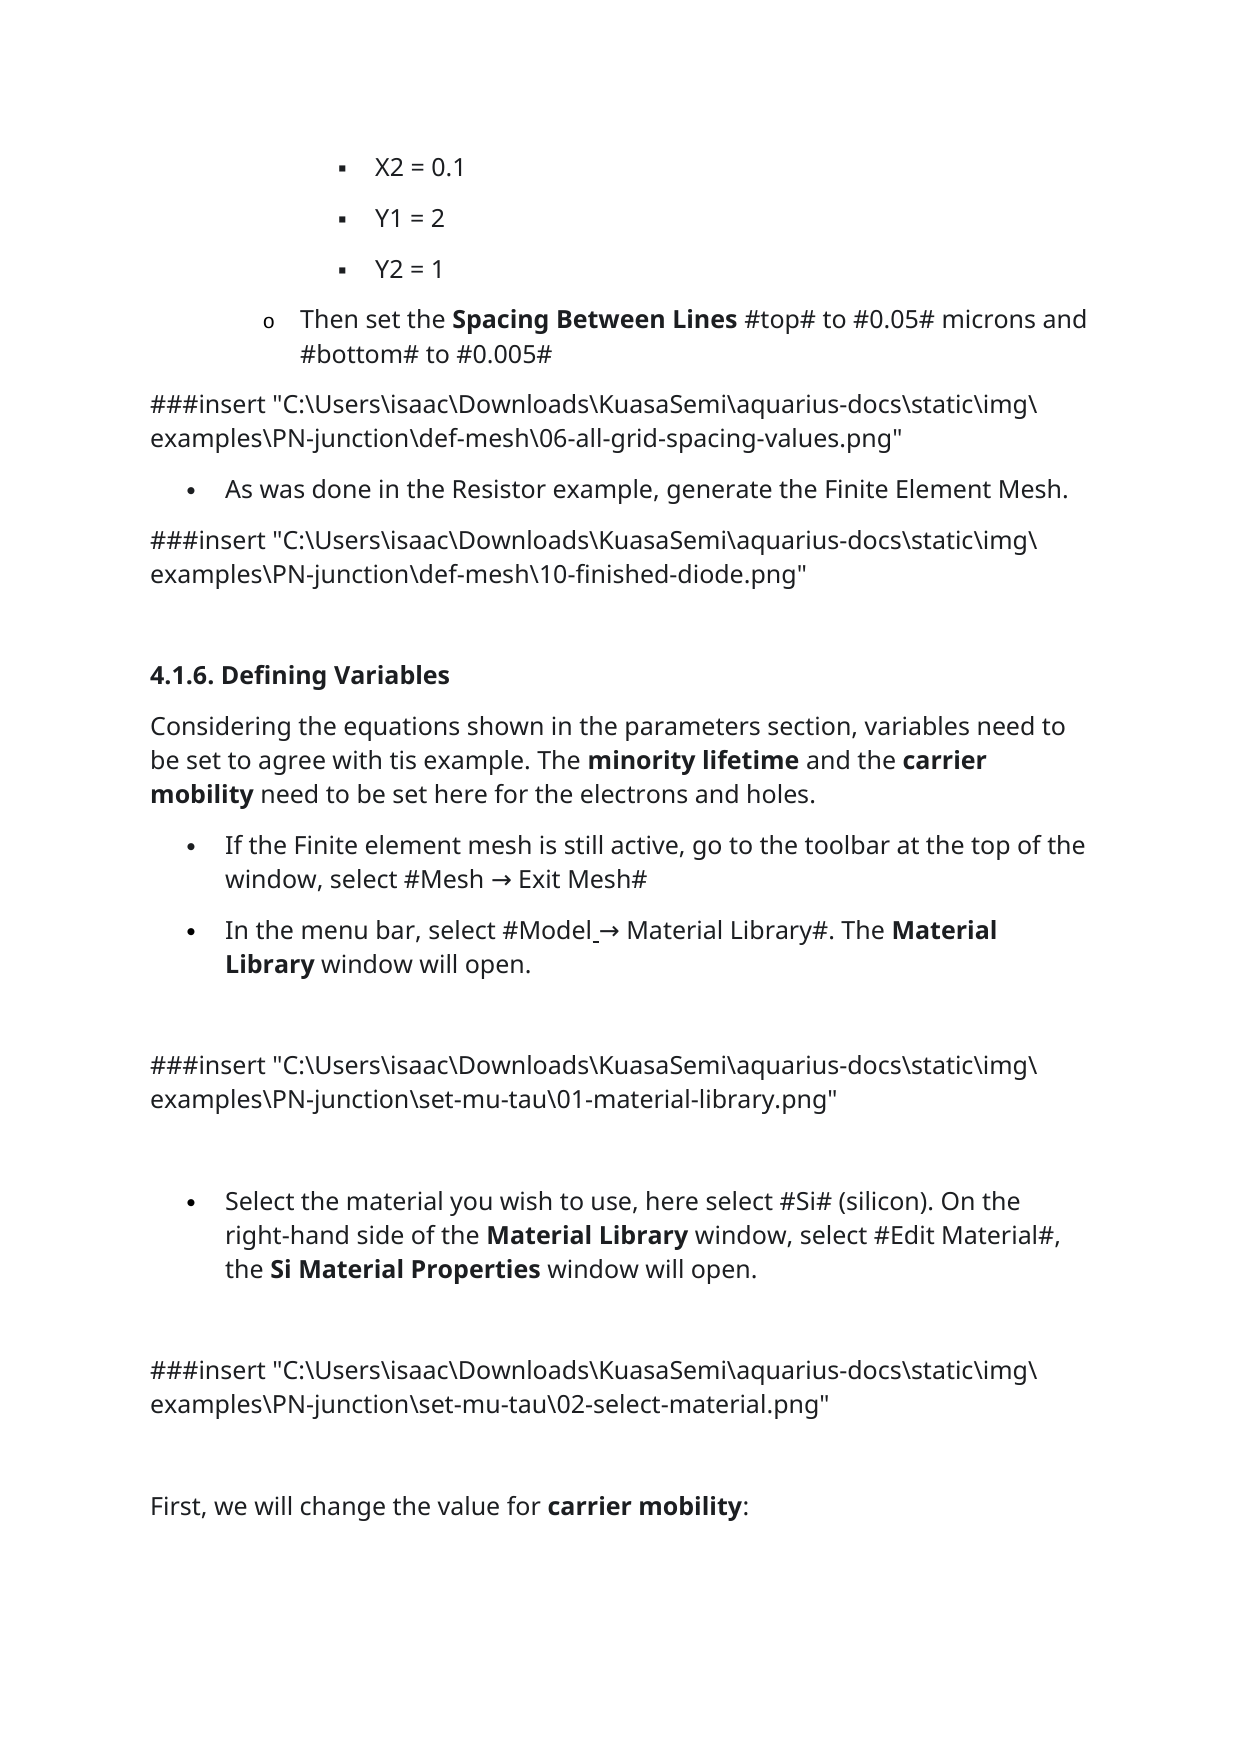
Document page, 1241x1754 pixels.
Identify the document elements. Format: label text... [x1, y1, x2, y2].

list Y2 = 1 [337, 251, 1090, 286]
list If the Finite element mesh is still active, go to the toolbar at the top of the window, select #Mesh → Exit Mesh# [187, 828, 1090, 896]
list Y1 = 2 [337, 201, 1090, 235]
list X2 = 0.1 [337, 150, 1090, 184]
text ###insert "C:\Users\isaac\Downloads\KuasaSemi\aquarius-docs\static\img\examples\PN-junction\set-mu-tau\01-material-library.png" [150, 1048, 1090, 1116]
text 4.1.6. Defining Variables [150, 658, 1090, 692]
list In the menu bar, select #Model → Material Library#. The Material Library window will open. [187, 912, 1090, 981]
list As was done in the Resistor example, generate the Finite Element Mesh. [187, 472, 1090, 506]
list Then set the Spacing Between Lines #top# to #0.05# microns and #bottom# to #0.005# [262, 302, 1090, 370]
text ###insert "C:\Users\isaac\Downloads\KuasaSemi\aquarius-docs\static\img\examples\PN-junction\def-mesh\06-all-grid-spacing-values.png" [150, 387, 1090, 455]
list Select the material you wish to use, here select #Si# (silicon). On the right-hand side of the Material Library window, select #Edit Material#, the Si Material Properties window will open. [187, 1183, 1090, 1286]
text ###insert "C:\Users\isaac\Downloads\KuasaSemi\aquarius-docs\static\img\examples\PN-junction\def-mesh\10-finished-diode.png" [150, 522, 1090, 591]
text First, we will change the value for carrier mobility: [150, 1488, 1090, 1523]
text ###insert "C:\Users\isaac\Downloads\KuasaSemi\aquarius-docs\static\img\examples\PN-junction\set-mu-tau\02-select-material.png" [150, 1353, 1090, 1421]
text Considering the equations shown in the parameters section, variables need to be set to agree with tis example. The minority lifetime and the carrier mobility need to be set here for the electrons and holes. [150, 709, 1090, 811]
